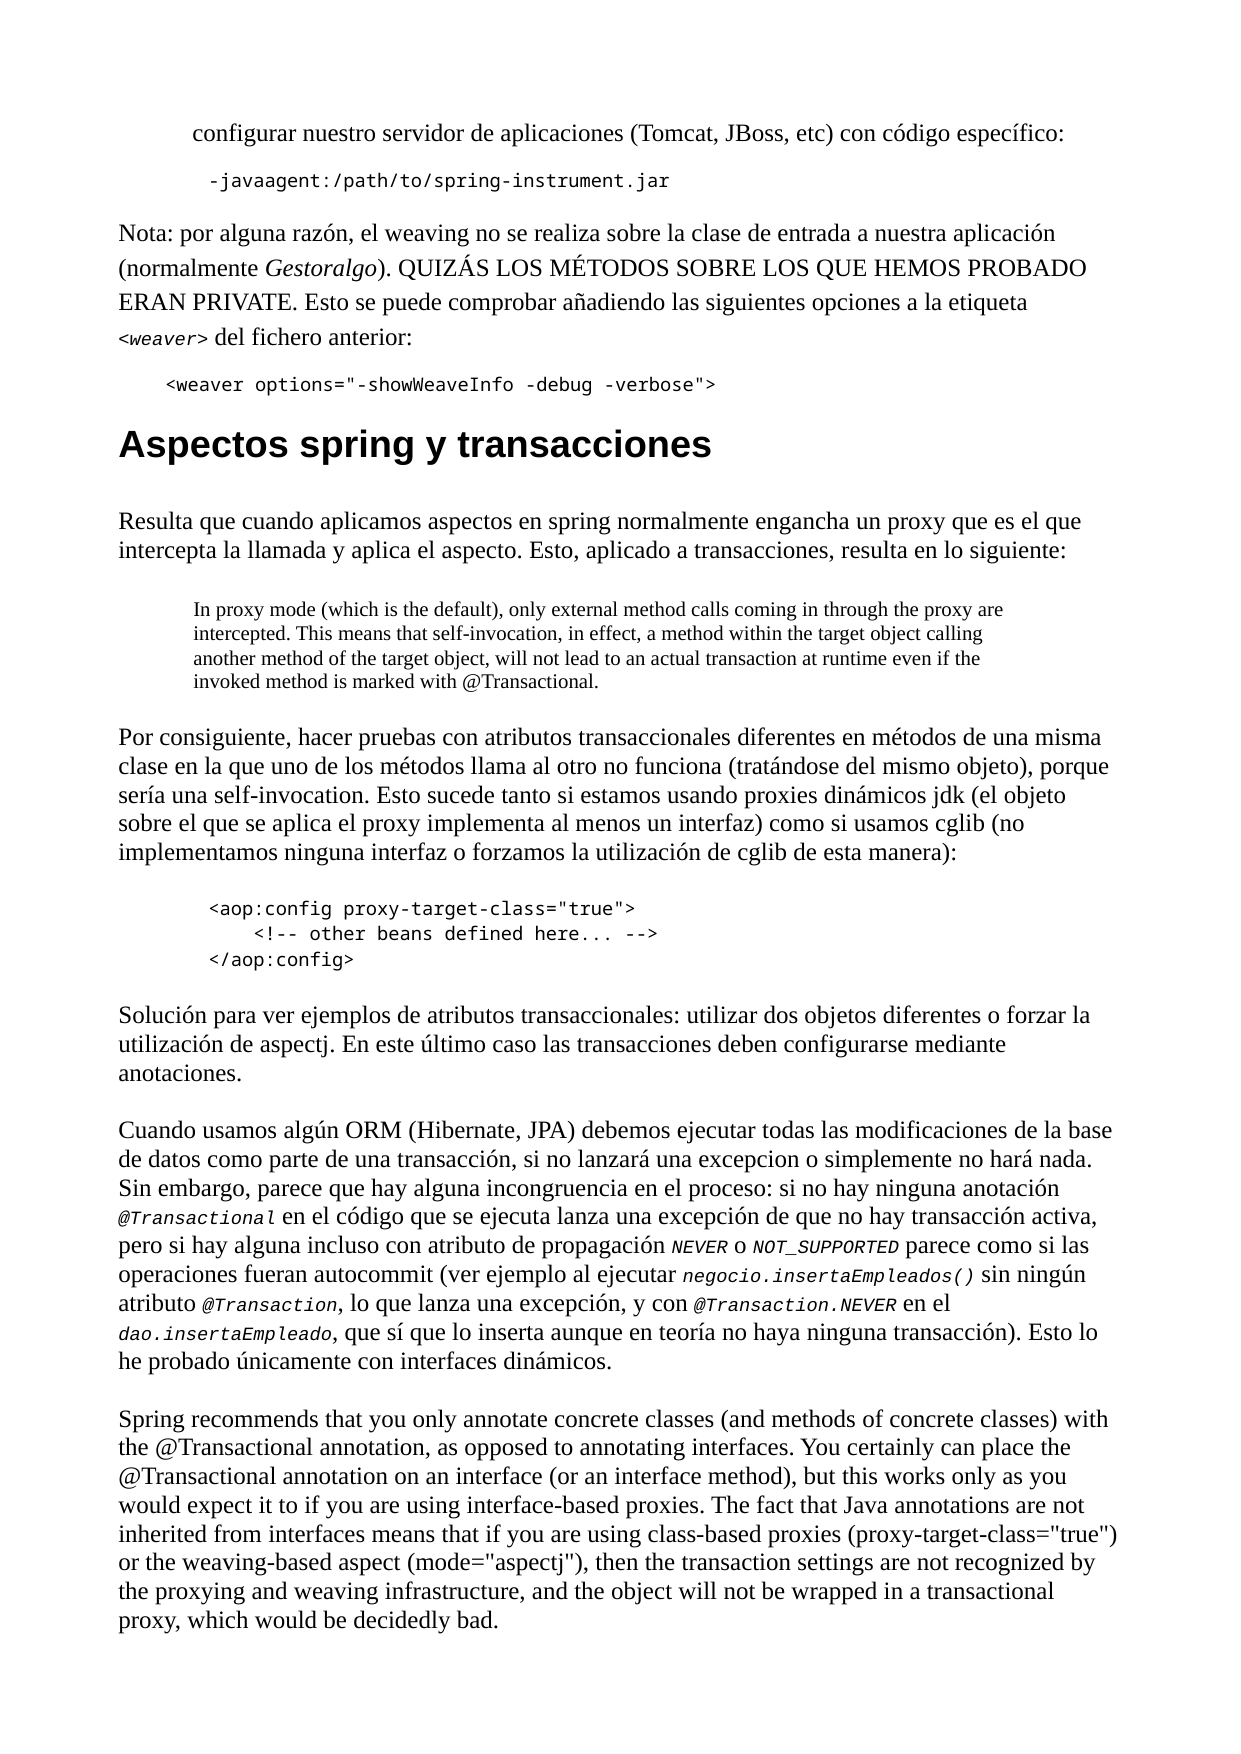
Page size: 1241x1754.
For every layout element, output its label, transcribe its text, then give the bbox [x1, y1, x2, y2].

text <aop:config proxy-target-class="true"> [165, 895, 1122, 920]
text <weaver options="-showWeaveInfo -debug -verbose"> [165, 371, 1122, 396]
text Solución para ver ejemplos de atributos transaccionales: utilizar dos objetos diferentes o forzar la utilización de aspectj. En este último caso las transacciones deben configurarse mediante anotaciones. [118, 1000, 1122, 1086]
text </aop:config> [165, 946, 1122, 971]
text Cuando usamos algún ORM (Hibernate, JPA) debemos ejecutar todas las modificaciones de la base de datos como parte de una transacción, si no lanzará una excepcion o simplemente no hará nada. Sin embargo, parece que hay alguna incongruencia en el proceso: si no hay ninguna anotación @Transactional en el código que se ejecuta lanza una excepción de que no hay transacción activa, pero si hay alguna incluso con atributo de propagación NEVER o NOT_SUPPORTED parece como si las operaciones fueran autocommit (ver ejemplo al ejecutar negocio.insertaEmpleados() sin ningún atributo @Transaction, lo que lanza una excepción, y con @Transaction.NEVER en el dao.insertaEmpleado, que sí que lo inserta aunque en teoría no haya ninguna transacción). Esto lo he probado únicamente con interfaces dinámicos. [118, 1115, 1122, 1375]
text intercepted. This means that self-invocation, in effect, a method within the target object calling [118, 621, 1122, 645]
text configurar nuestro servidor de aplicaciones (Tomcat, JBoss, etc) con código específico: [192, 118, 1122, 147]
text In proxy mode (which is the default), only external method calls coming in through the proxy are [118, 593, 1122, 621]
text another method of the target object, will not lead to an actual transaction at runtime even if the [118, 645, 1122, 669]
text Resulta que cuando aplicamos aspectos en spring normalmente engancha un proxy que es el que intercepta la llamada y aplica el aspecto. Esto, aplicado a transacciones, resulta en lo siguiente: [118, 506, 1122, 564]
text -javaagent:/path/to/spring-instrument.jar [165, 167, 1122, 193]
text invoked method is marked with @Transactional. [118, 669, 1122, 693]
text <!-- other beans defined here... --> [165, 920, 1122, 946]
text Nota: por alguna razón, el weaving no se realiza sobre la clase de entrada a nuestra aplicación (normalmente Gestoralgo). QUIZÁS LOS MÉTODOS SOBRE LOS QUE HEMOS PROBADO ERAN PRIVATE. Esto se puede comprobar añadiendo las siguientes opciones a la etiqueta <weaver> del fichero anterior: [118, 218, 1122, 351]
subtitle Aspectos spring y transacciones [118, 421, 1122, 465]
text Spring recommends that you only annotate concrete classes (and methods of concrete classes) with the @Transactional annotation, as opposed to annotating interfaces. You certainly can place the @Transactional annotation on an interface (or an interface method), but this works only as you would expect it to if you are using interface-based proxies. The fact that Java annotations are not inherited from interfaces means that if you are using class-based proxies (proxy-target-class="true") or the weaving-based aspect (mode="aspectj"), then the transaction settings are not recognized by the proxying and weaving infrastructure, and the object will not be wrapped in a transactional proxy, which would be decidedly bad. [118, 1404, 1122, 1634]
text Por consiguiente, hacer pruebas con atributos transaccionales diferentes en métodos de una misma clase en la que uno de los métodos llama al otro no funciona (tratándose del mismo objeto), porque sería una self-invocation. Esto sucede tanto si estamos usando proxies dinámicos jdk (el objeto sobre el que se aplica el proxy implementa al menos un interfaz) como si usamos cglib (no implementamos ninguna interfaz o forzamos la utilización de cglib de esta manera): [118, 722, 1122, 866]
